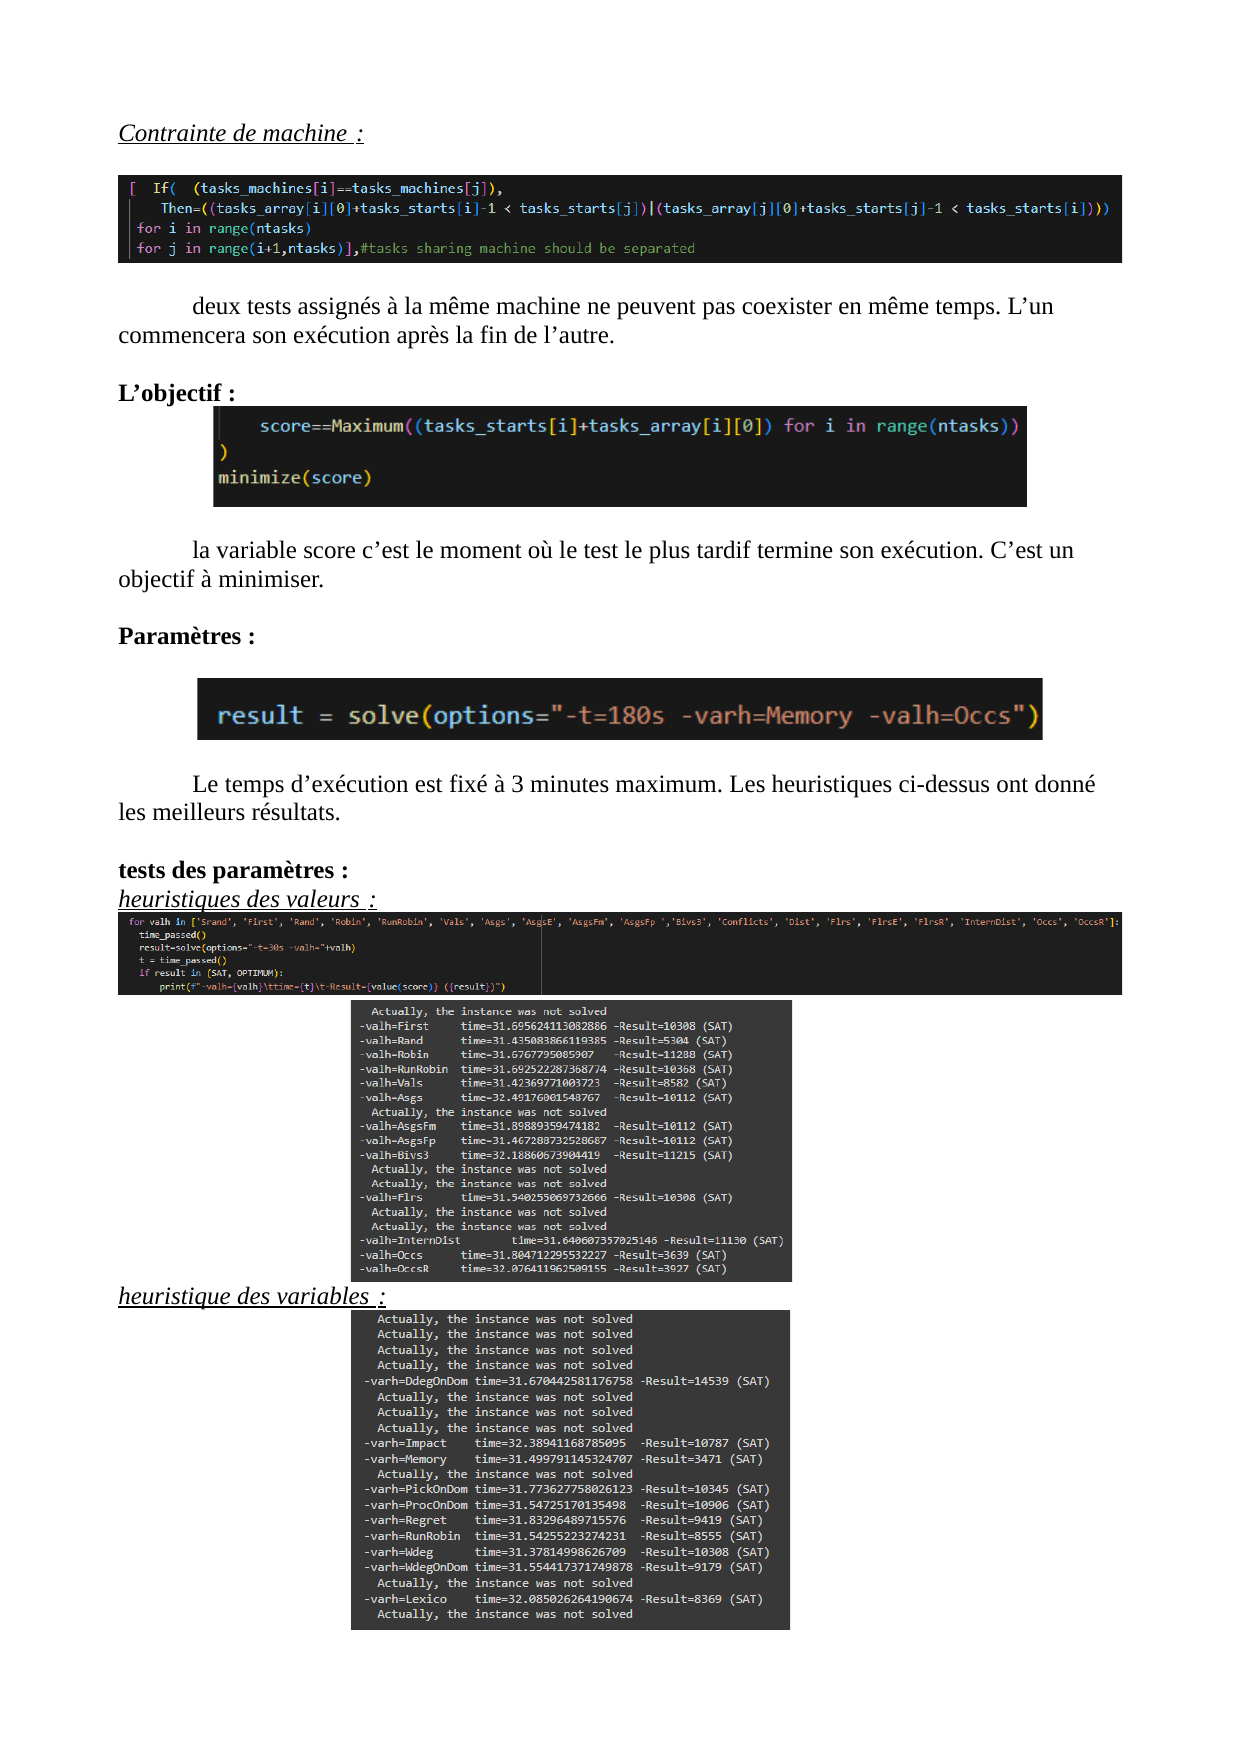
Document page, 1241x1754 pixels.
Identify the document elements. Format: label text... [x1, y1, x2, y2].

picture [118, 912, 1123, 995]
text heuristique des variables : [118, 995, 1122, 1310]
text tests des paramètres : [118, 855, 1122, 884]
picture [351, 1310, 790, 1630]
picture [118, 175, 1123, 263]
picture [213, 406, 1027, 507]
text deux tests assignés à la même machine ne peuvent pas coexister en même temps. L’un commencera son exécution après la fin de l’autre. [118, 291, 1122, 349]
picture [350, 1000, 793, 1282]
text L’objectif : [118, 378, 1122, 406]
text la variable score c’est le moment où le test le plus tardif termine son exécution. C’est un objectif à minimiser. [118, 535, 1122, 593]
picture [197, 678, 1043, 740]
text Contrainte de machine : [118, 118, 1122, 147]
text Le temps d’exécution est fixé à 3 minutes maximum. Les heuristiques ci-dessus ont donné les meilleurs résultats. [118, 769, 1122, 826]
text Paramètres : [118, 621, 1122, 650]
text heuristiques des valeurs : [118, 884, 1122, 912]
